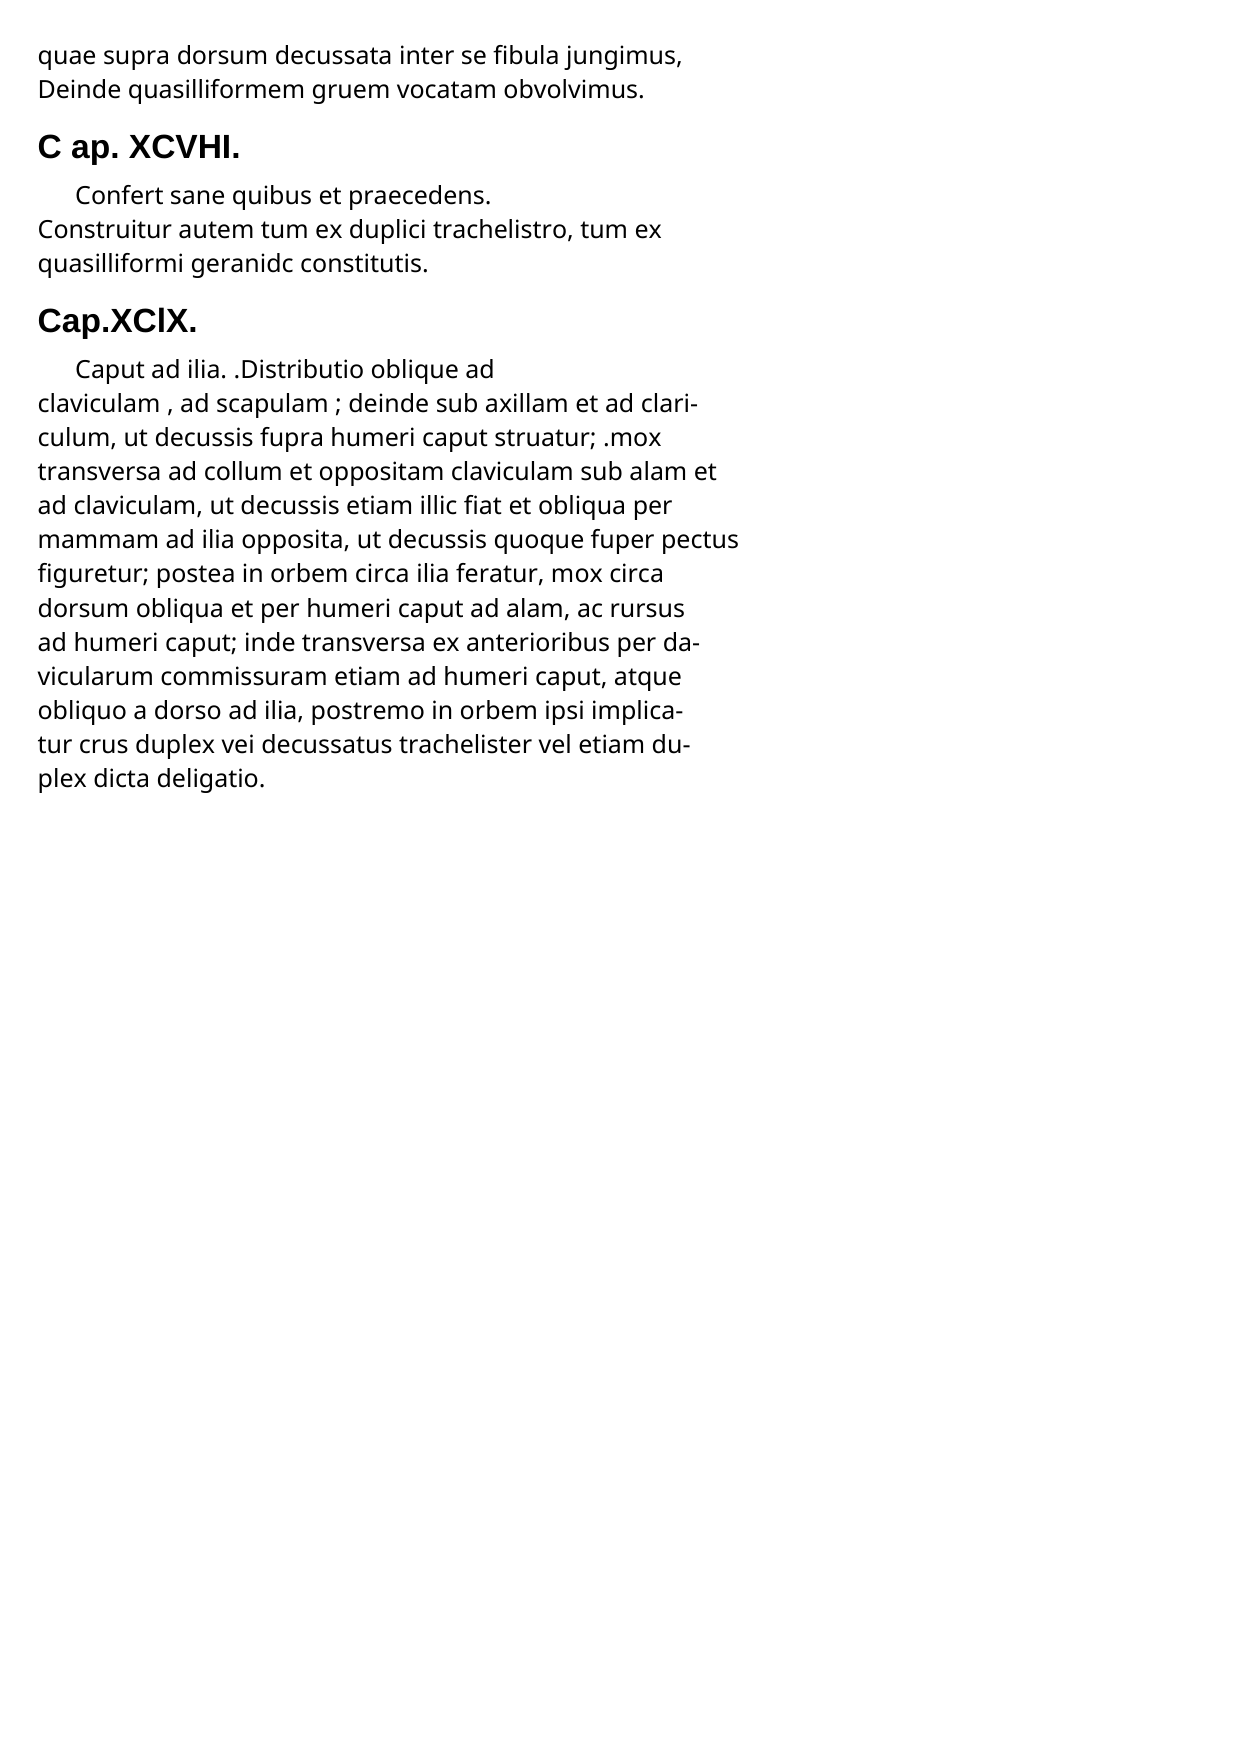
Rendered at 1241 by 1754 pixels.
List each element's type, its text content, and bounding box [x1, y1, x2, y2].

text Confert sane quibus et praecedens. Construitur autem tum ex duplici trachelistro, tum ex quasilliformi geranidc constitutis. [37, 178, 1203, 280]
text quae supra dorsum decussata inter se fibula jungimus, Deinde quasilliformem gruem vocatam obvolvimus. [37, 37, 1203, 106]
subtitle C ap. XCVHI. [37, 126, 1203, 165]
subtitle Cap.XClX. [37, 301, 1203, 339]
text Caput ad ilia. .Distributio oblique ad claviculam , ad scapulam ; deinde sub axillam et ad clari- culum, ut decussis fupra humeri caput struatur; .mox transversa ad collum et oppositam claviculam sub alam et ad claviculam, ut decussis etiam illic fiat et obliqua per mammam ad ilia opposita, ut decussis quoque fuper pectus figuretur; postea in orbem circa ilia feratur, mox circa dorsum obliqua et per humeri caput ad alam, ac rursus ad humeri caput; inde transversa ex anterioribus per da- vicularum commissuram etiam ad humeri caput, atque obliquo a dorso ad ilia, postremo in orbem ipsi implica- tur crus duplex vei decussatus trachelister vel etiam du- plex dicta deligatio. [37, 352, 1203, 794]
